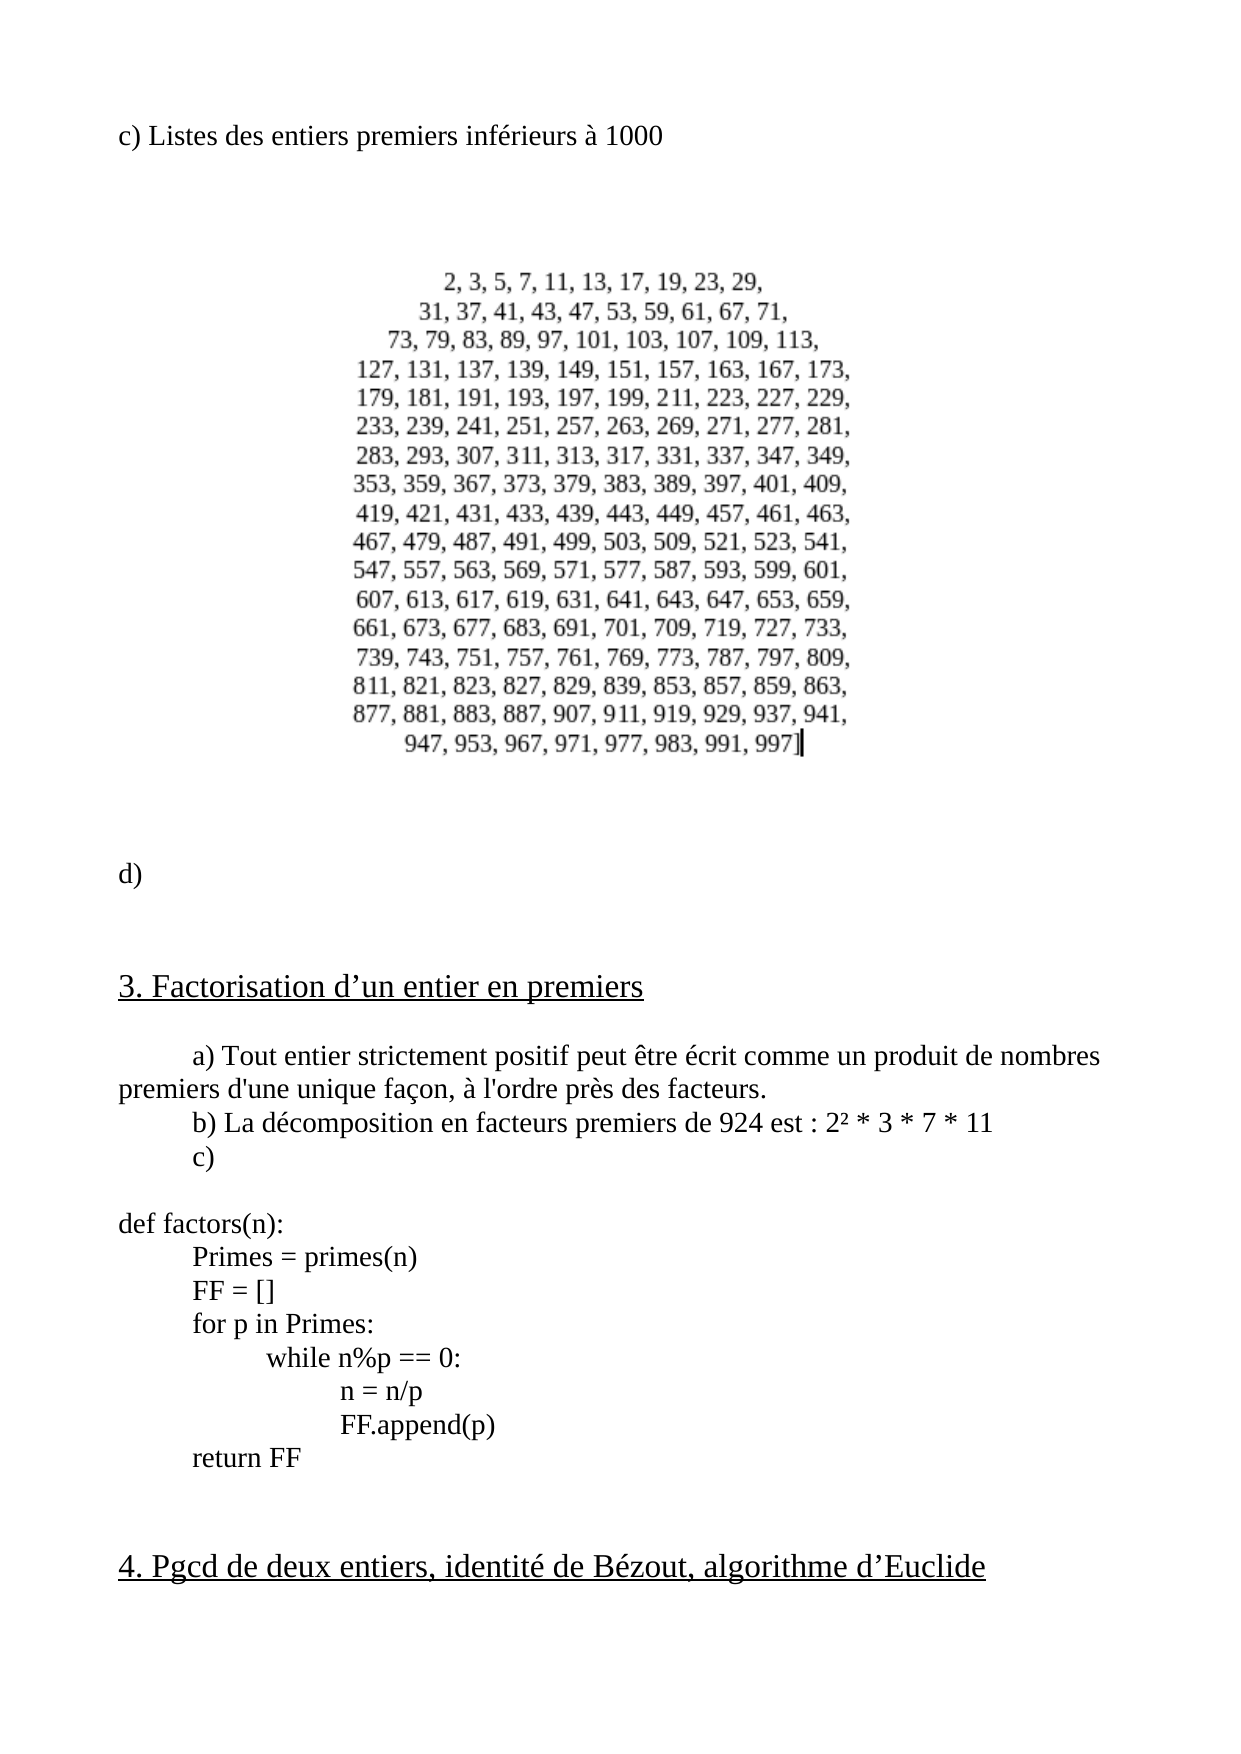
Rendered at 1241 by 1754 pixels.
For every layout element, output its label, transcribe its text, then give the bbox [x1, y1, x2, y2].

text for p in Primes: [118, 1306, 1122, 1340]
text def factors(n): [118, 1206, 1122, 1239]
picture [311, 245, 929, 796]
text d) [118, 856, 1122, 889]
text Primes = primes(n) [118, 1239, 1122, 1273]
text return FF [118, 1441, 1122, 1474]
text 4. Pgcd de deux entiers, identité de Bézout, algorithme d’Euclide [118, 1546, 1122, 1584]
text FF.append(p) [118, 1407, 1122, 1441]
text n = n/p [118, 1373, 1122, 1407]
text while n%p == 0: [118, 1340, 1122, 1373]
text c) Listes des entiers premiers inférieurs à 1000 [118, 118, 1122, 152]
text a) Tout entier strictement positif peut être écrit comme un produit de nombres premiers d'une unique façon, à l'ordre près des facteurs. [118, 1038, 1122, 1105]
text b) La décomposition en facteurs premiers de 924 est : 2² * 3 * 7 * 11 [118, 1105, 1122, 1139]
text FF = [] [118, 1273, 1122, 1306]
text 3. Factorisation d’un entier en premiers [118, 966, 1122, 1004]
text c) [118, 1139, 1122, 1172]
